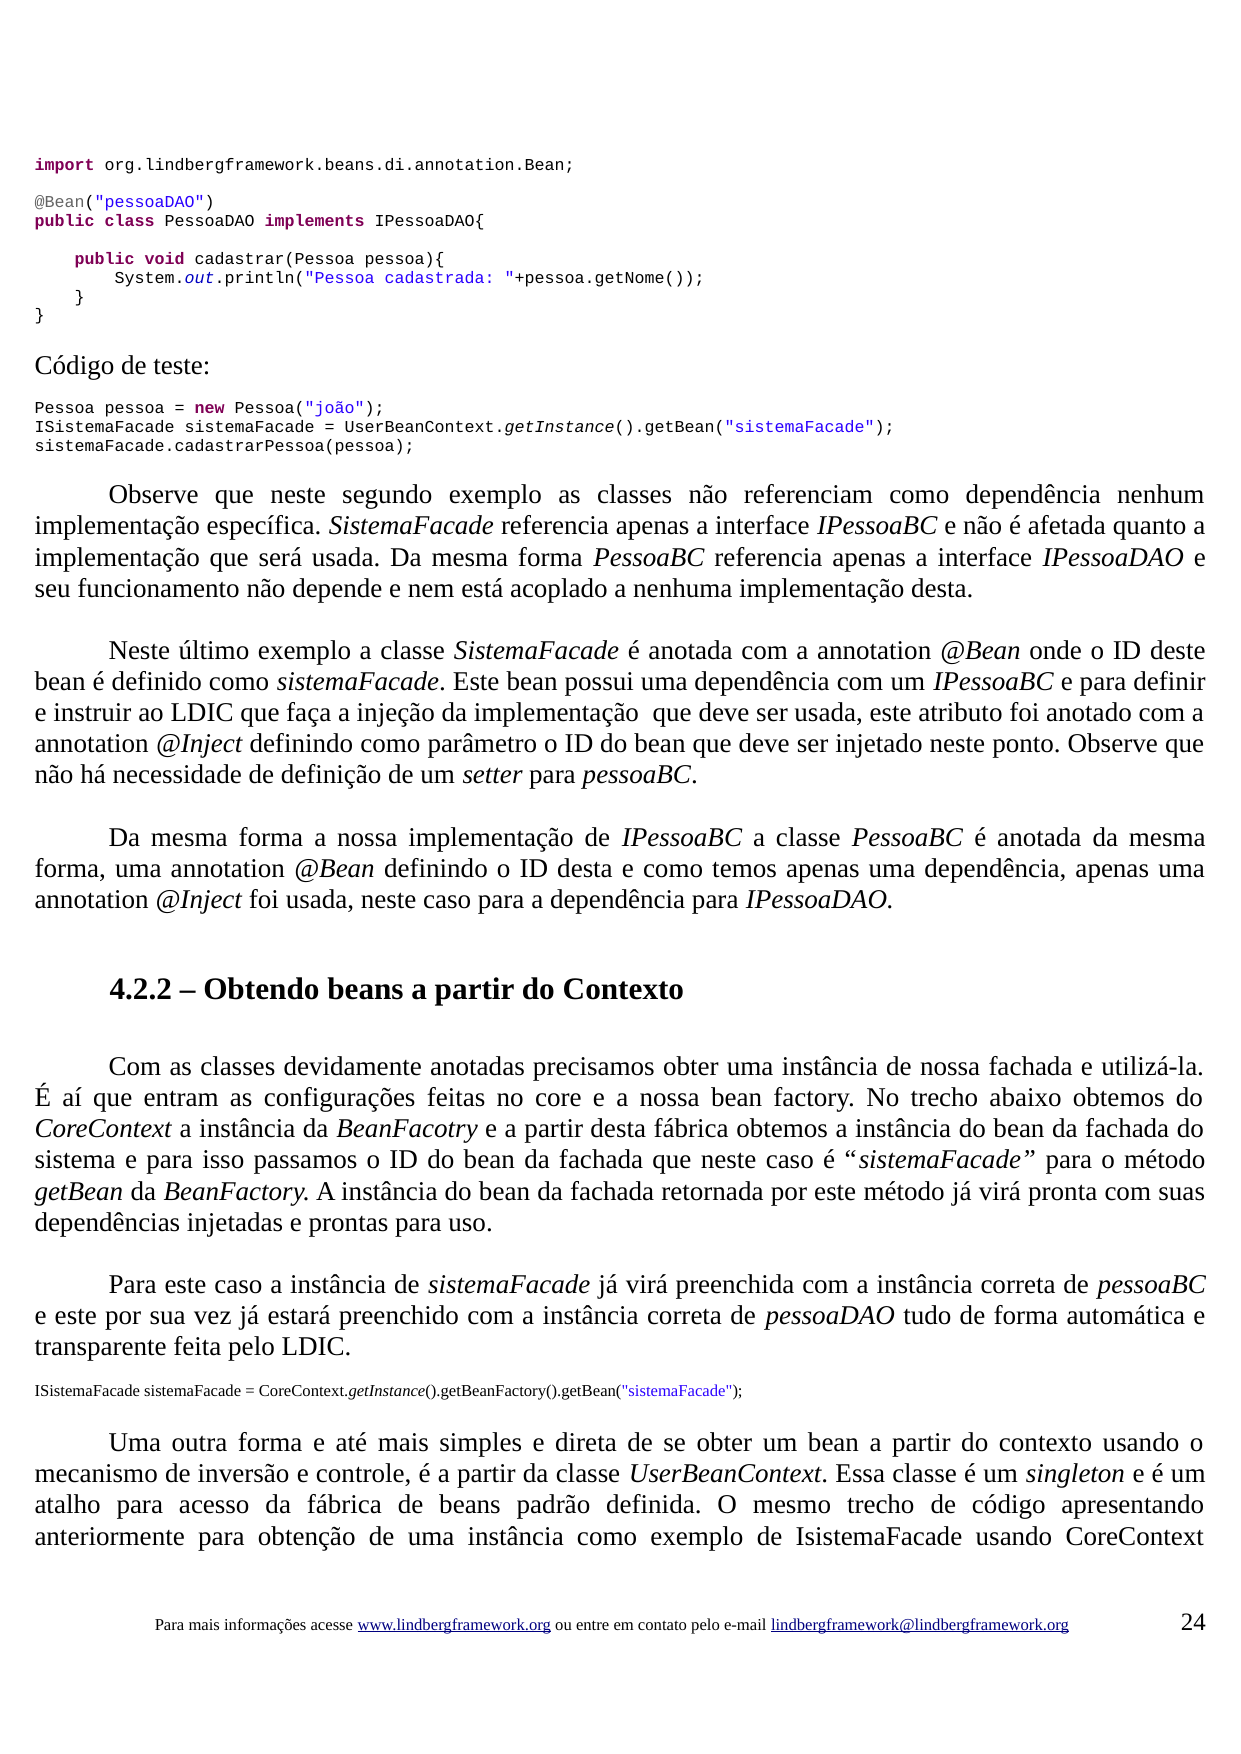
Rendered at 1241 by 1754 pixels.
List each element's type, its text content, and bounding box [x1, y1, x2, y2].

text Uma outra forma e até mais simples e direta de se obter um bean a partir do contexto usando o mecanismo de inversão e controle, é a partir da classe UserBeanContext. Essa classe é um singleton e é um atalho para acesso da fábrica de beans padrão definida. O mesmo trecho de código apresentando anteriormente para obtenção de uma instância como exemplo de IsistemaFacade usando CoreContext [34, 1426, 1206, 1551]
text public void cadastrar(Pessoa pessoa){ [34, 250, 1206, 269]
text Para este caso a instância de sistemaFacade já virá preenchida com a instância correta de pessoaBC e este por sua vez já estará preenchido com a instância correta de pessoaDAO tudo de forma automática e transparente feita pelo LDIC. [34, 1268, 1206, 1362]
text Código de teste: [34, 349, 1206, 381]
text @Bean("pessoaDAO") [34, 194, 1206, 213]
text ISistemaFacade sistemaFacade = UserBeanContext.getInstance().getBean("sistemaFacade"); [34, 419, 1206, 437]
text ISistemaFacade sistemaFacade = CoreContext.getInstance().getBeanFactory().getBean("sistemaFacade"); [34, 1381, 1206, 1400]
text } [34, 307, 1206, 326]
text import org.lindbergframework.beans.di.annotation.Bean; [34, 156, 1206, 175]
text public class PessoaDAO implements IPessoaDAO{ [34, 213, 1206, 232]
text System.out.println("Pessoa cadastrada: "+pessoa.getNome()); [34, 269, 1206, 288]
text Da mesma forma a nossa implementação de IPessoaBC a classe PessoaBC é anotada da mesma forma, uma annotation @Bean definindo o ID desta e como temos apenas uma dependência, apenas uma annotation @Inject foi usada, neste caso para a dependência para IPessoaDAO. [34, 821, 1206, 914]
text } [34, 288, 1206, 307]
text Pessoa pessoa = new Pessoa("joão"); [34, 400, 1206, 419]
text Observe que neste segundo exemplo as classes não referenciam como dependência nenhum implementação específica. SistemaFacade referencia apenas a interface IPessoaBC e não é afetada quanto a implementação que será usada. Da mesma forma PessoaBC referencia apenas a interface IPessoaDAO e seu funcionamento não depende e nem está acoplado a nenhuma implementação desta. [34, 478, 1206, 603]
text Com as classes devidamente anotadas precisamos obter uma instância de nossa fachada e utilizá-la. É aí que entram as configurações feitas no core e a nossa bean factory. No trecho abaixo obtemos do CoreContext a instância da BeanFacotry e a partir desta fábrica obtemos a instância do bean da fachada do sistema e para isso passamos o ID do bean da fachada que neste caso é “sistemaFacade” para o método getBean da BeanFactory. A instância do bean da fachada retornada por este método já virá pronta com suas dependências injetadas e prontas para uso. [34, 1050, 1206, 1237]
subtitle 4.2.2 – Obtendo beans a partir do Contexto [108, 971, 1206, 1006]
text sistemaFacade.cadastrarPessoa(pessoa); [34, 437, 1206, 456]
text Neste último exemplo a classe SistemaFacade é anotada com a annotation @Bean onde o ID deste bean é definido como sistemaFacade. Este bean possui uma dependência com um IPessoaBC e para definir e instruir ao LDIC que faça a injeção da implementação que deve ser usada, este atributo foi anotado com a annotation @Inject definindo como parâmetro o ID do bean que deve ser injetado neste ponto. Observe que não há necessidade de definição de um setter para pessoaBC. [34, 634, 1206, 790]
